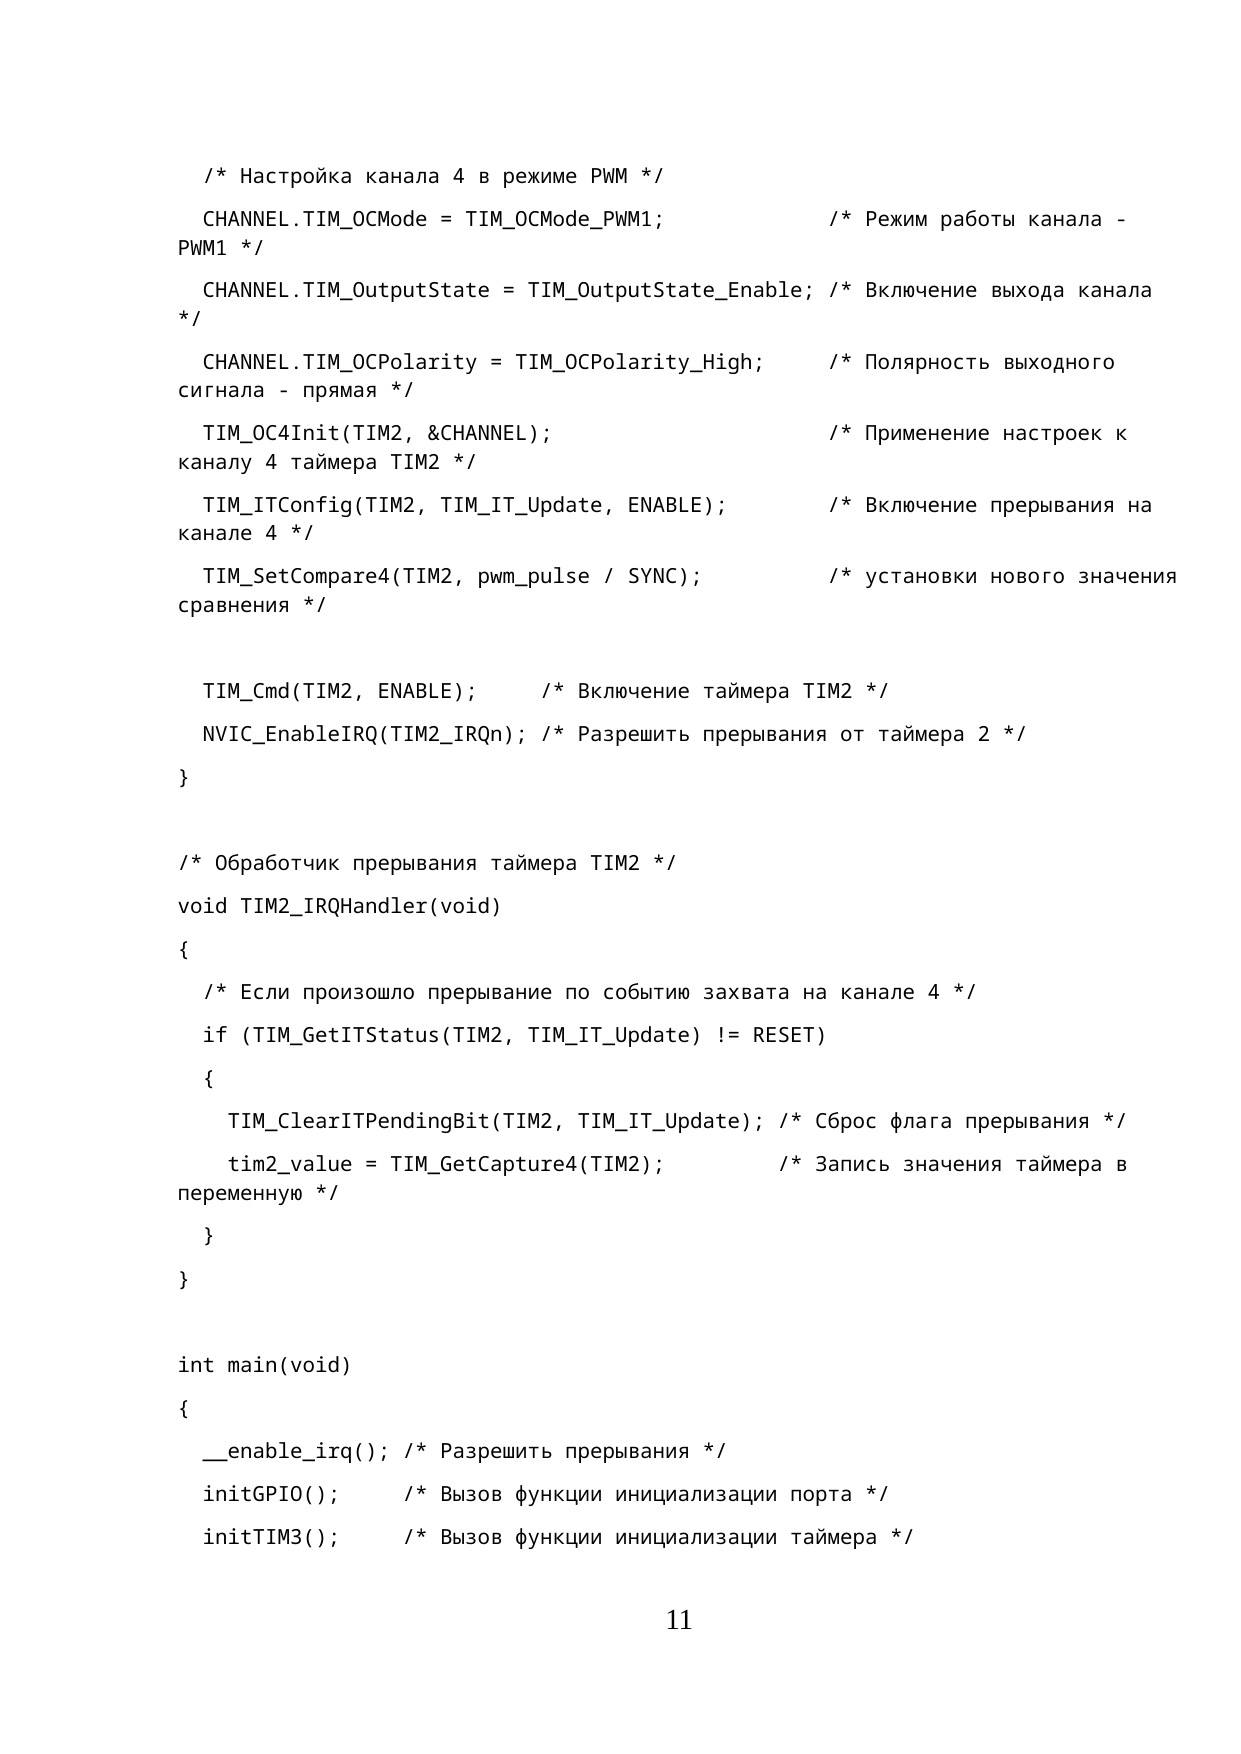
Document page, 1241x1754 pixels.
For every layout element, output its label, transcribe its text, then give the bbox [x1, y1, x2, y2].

text /* Настройка канала 4 в режиме PWM */ [177, 161, 1181, 189]
text CHANNEL.TIM_OCPolarity = TIM_OCPolarity_High; /* Полярность выходного сигнала - прямая */ [177, 347, 1181, 404]
text __enable_irq(); /* Разрешить прерывания */ [177, 1436, 1181, 1464]
text NVIC_EnableIRQ(TIM2_IRQn); /* Разрешить прерывания от таймера 2 */ [177, 719, 1181, 747]
text { [177, 1393, 1181, 1421]
text CHANNEL.TIM_OutputState = TIM_OutputState_Enable; /* Включение выхода канала */ [177, 276, 1181, 332]
text CHANNEL.TIM_OCMode = TIM_OCMode_PWM1; /* Режим работы канала - PWM1 */ [177, 204, 1181, 261]
text void TIM2_IRQHandler(void) [177, 891, 1181, 919]
text tim2_value = TIM_GetCapture4(TIM2); /* Запись значения таймера в переменную */ [177, 1149, 1181, 1206]
text { [177, 1063, 1181, 1092]
text TIM_OC4Init(TIM2, &CHANNEL); /* Применение настроек к каналу 4 таймера TIM2 */ [177, 418, 1181, 475]
text TIM_ITConfig(TIM2, TIM_IT_Update, ENABLE); /* Включение прерывания на канале 4 */ [177, 490, 1181, 547]
text /* Если произошло прерывание по событию захвата на канале 4 */ [177, 977, 1181, 1006]
text initGPIO(); /* Вызов функции инициализации порта */ [177, 1479, 1181, 1507]
text initTIM3(); /* Вызов функции инициализации таймера */ [177, 1522, 1181, 1550]
text } [177, 762, 1181, 790]
text int main(void) [177, 1350, 1181, 1378]
text } [177, 1264, 1181, 1292]
text { [177, 934, 1181, 962]
text if (TIM_GetITStatus(TIM2, TIM_IT_Update) != RESET) [177, 1020, 1181, 1048]
text TIM_Cmd(TIM2, ENABLE); /* Включение таймера TIM2 */ [177, 676, 1181, 704]
text TIM_ClearITPendingBit(TIM2, TIM_IT_Update); /* Сброс флага прерывания */ [177, 1106, 1181, 1134]
text TIM_SetCompare4(TIM2, pwm_pulse / SYNC); /* установки нового значения сравнения */ [177, 561, 1181, 618]
text /* Обработчик прерывания таймера TIM2 */ [177, 848, 1181, 876]
text } [177, 1221, 1181, 1249]
